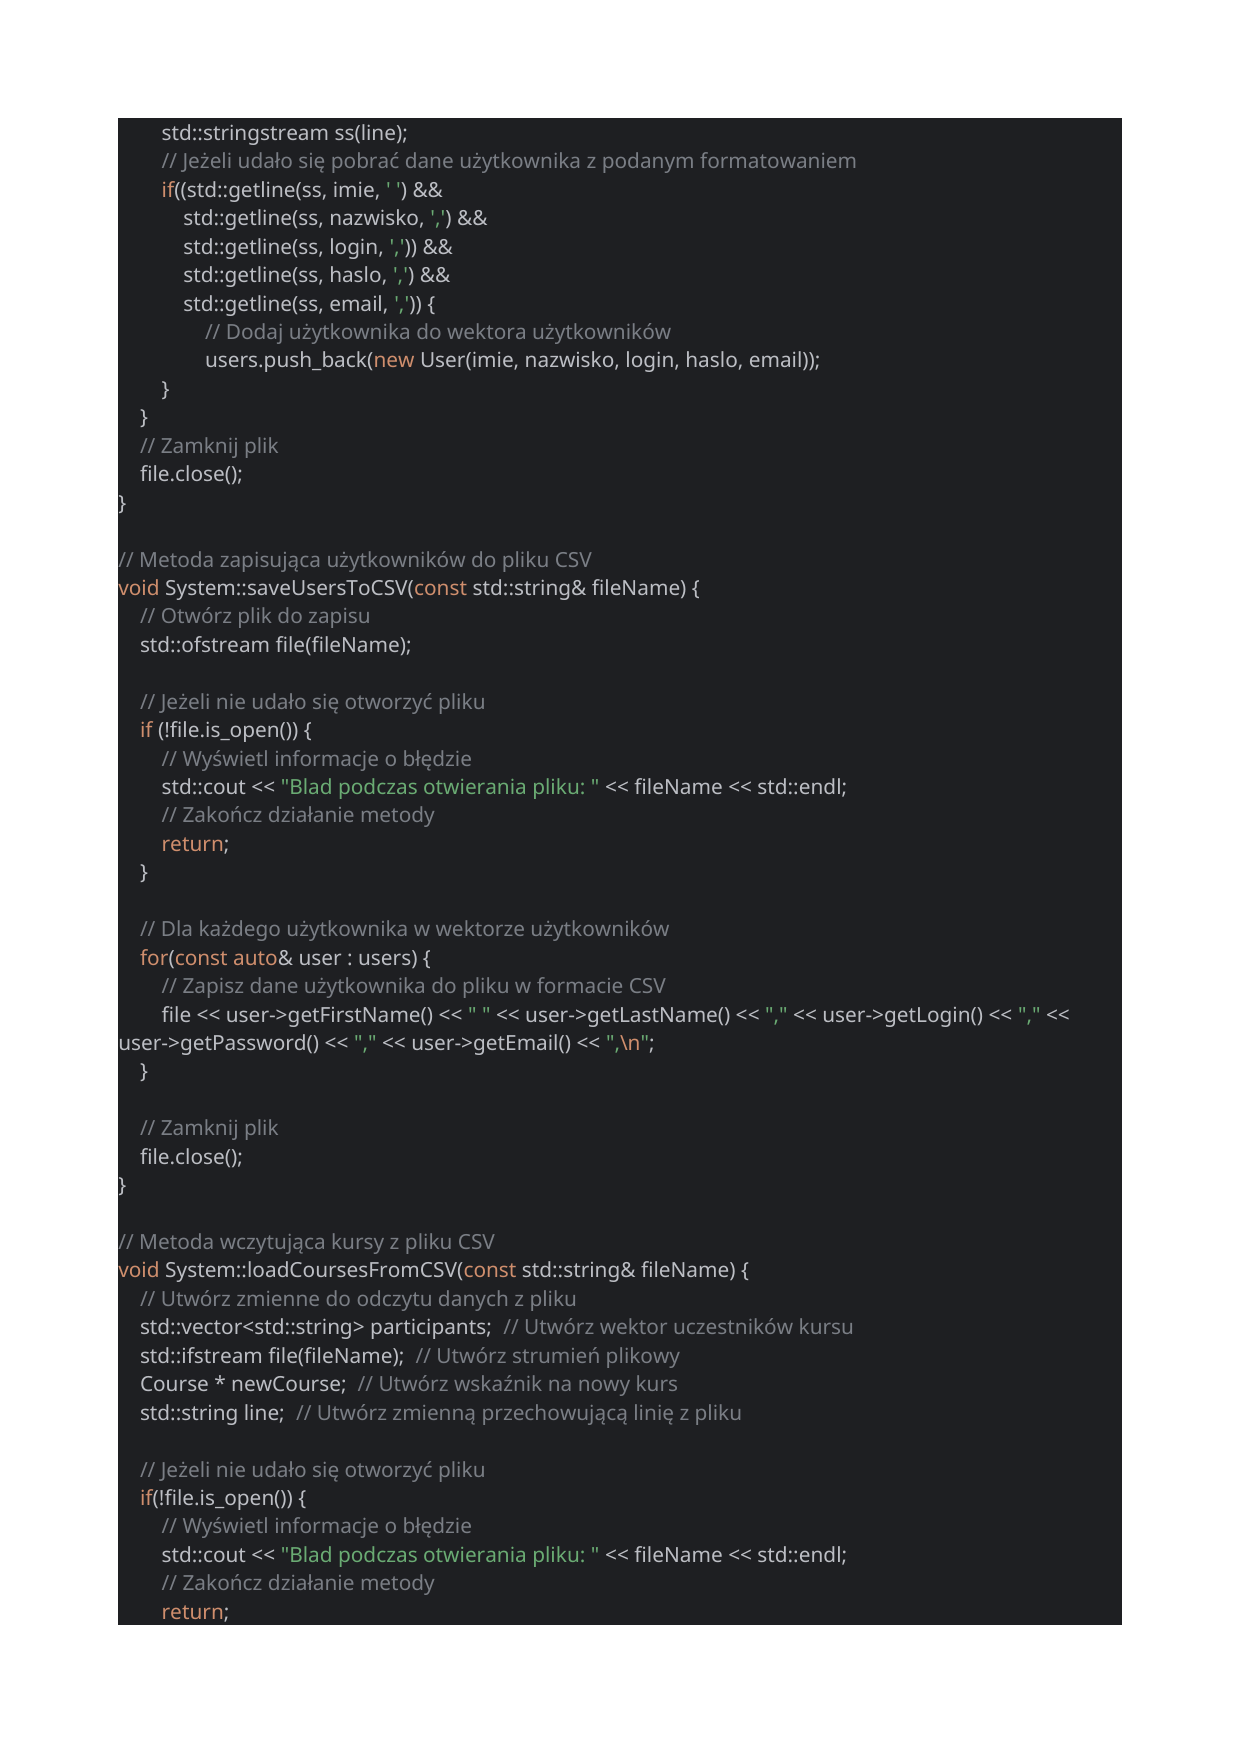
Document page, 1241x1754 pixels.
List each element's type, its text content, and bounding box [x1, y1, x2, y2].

text std::stringstream ss(line); // Jeżeli udało się pobrać dane użytkownika z podanym formatowaniem if((std::getline(ss, imie, ' ') && std::getline(ss, nazwisko, ',') && std::getline(ss, login, ',')) && std::getline(ss, haslo, ',') && std::getline(ss, email, ',')) { // Dodaj użytkownika do wektora użytkowników users.push_back(new User(imie, nazwisko, login, haslo, email)); } } // Zamknij plik file.close(); } // Metoda zapisująca użytkowników do pliku CSV void System::saveUsersToCSV(const std::string& fileName) { // Otwórz plik do zapisu std::ofstream file(fileName); // Jeżeli nie udało się otworzyć pliku if (!file.is_open()) { // Wyświetl informacje o błędzie std::cout << "Blad podczas otwierania pliku: " << fileName << std::endl; // Zakończ działanie metody return; } // Dla każdego użytkownika w wektorze użytkowników for(const auto& user : users) { // Zapisz dane użytkownika do pliku w formacie CSV file << user->getFirstName() << " " << user->getLastName() << "," << user->getLogin() << "," << user->getPassword() << "," << user->getEmail() << ",\n"; } // Zamknij plik file.close(); } // Metoda wczytująca kursy z pliku CSV void System::loadCoursesFromCSV(const std::string& fileName) { // Utwórz zmienne do odczytu danych z pliku std::vector<std::string> participants; // Utwórz wektor uczestników kursu std::ifstream file(fileName); // Utwórz strumień plikowy Course * newCourse; // Utwórz wskaźnik na nowy kurs std::string line; // Utwórz zmienną przechowującą linię z pliku // Jeżeli nie udało się otworzyć pliku if(!file.is_open()) { // Wyświetl informacje o błędzie std::cout << "Blad podczas otwierania pliku: " << fileName << std::endl; // Zakończ działanie metody return; [118, 118, 1122, 1625]
